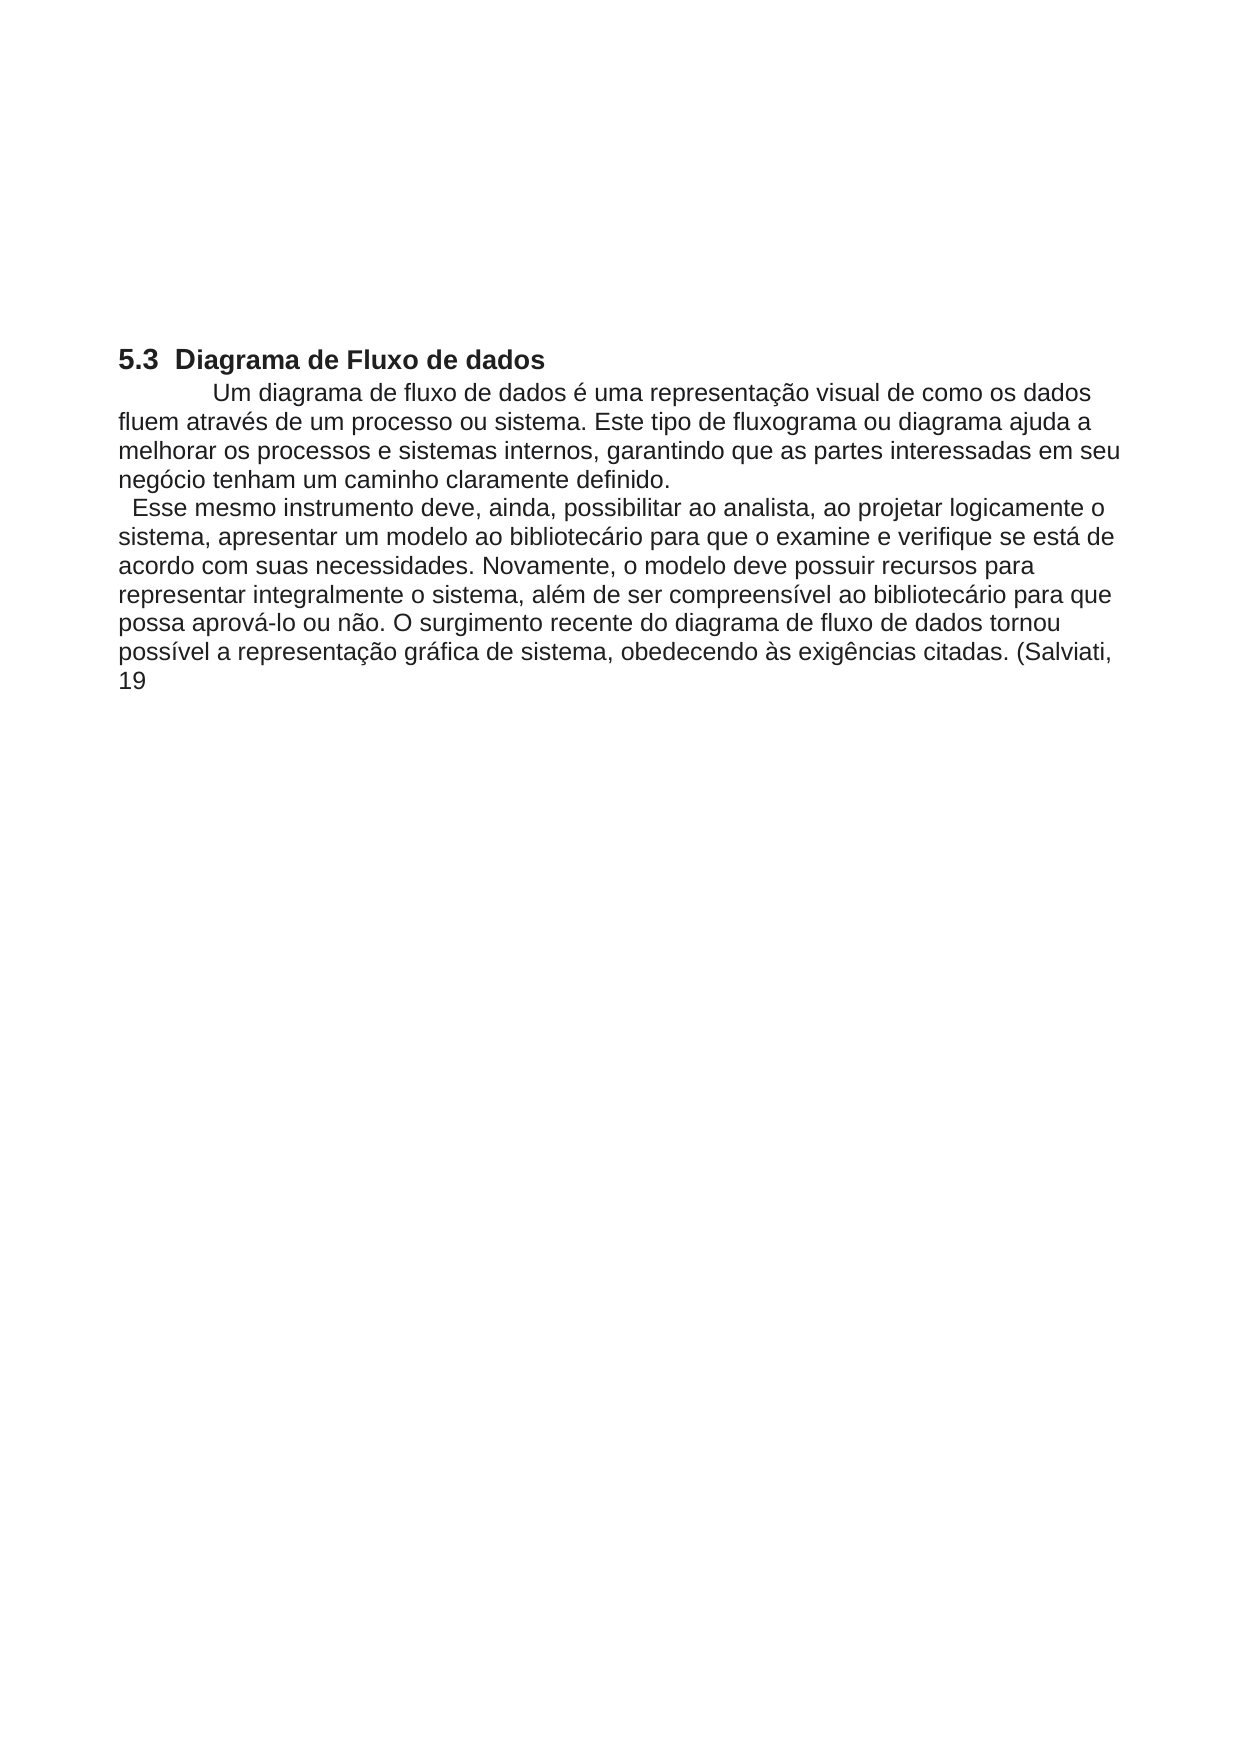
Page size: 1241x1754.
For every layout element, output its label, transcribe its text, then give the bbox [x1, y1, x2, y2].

text Um diagrama de fluxo de dados é uma representação visual de como os dados fluem através de um processo ou sistema. Este tipo de fluxograma ou diagrama ajuda a melhorar os processos e sistemas internos, garantindo que as partes interessadas em seu negócio tenham um caminho claramente definido. [118, 376, 1122, 493]
text 5.3 Diagrama de Fluxo de dados [118, 342, 1122, 376]
text Esse mesmo instrumento deve, ainda, possibilitar ao analista, ao projetar logicamente o sistema, apresentar um modelo ao bibliotecário para que o examine e verifique se está de acordo com suas necessidades. Novamente, o modelo deve possuir recursos para representar integralmente o sistema, além de ser compreensível ao bibliotecário para que possa aprová-lo ou não. O surgimento recente do diagrama de fluxo de dados tornou possível a representação gráfica de sistema, obedecendo às exigências citadas. (Salviati, 19 [118, 493, 1122, 694]
